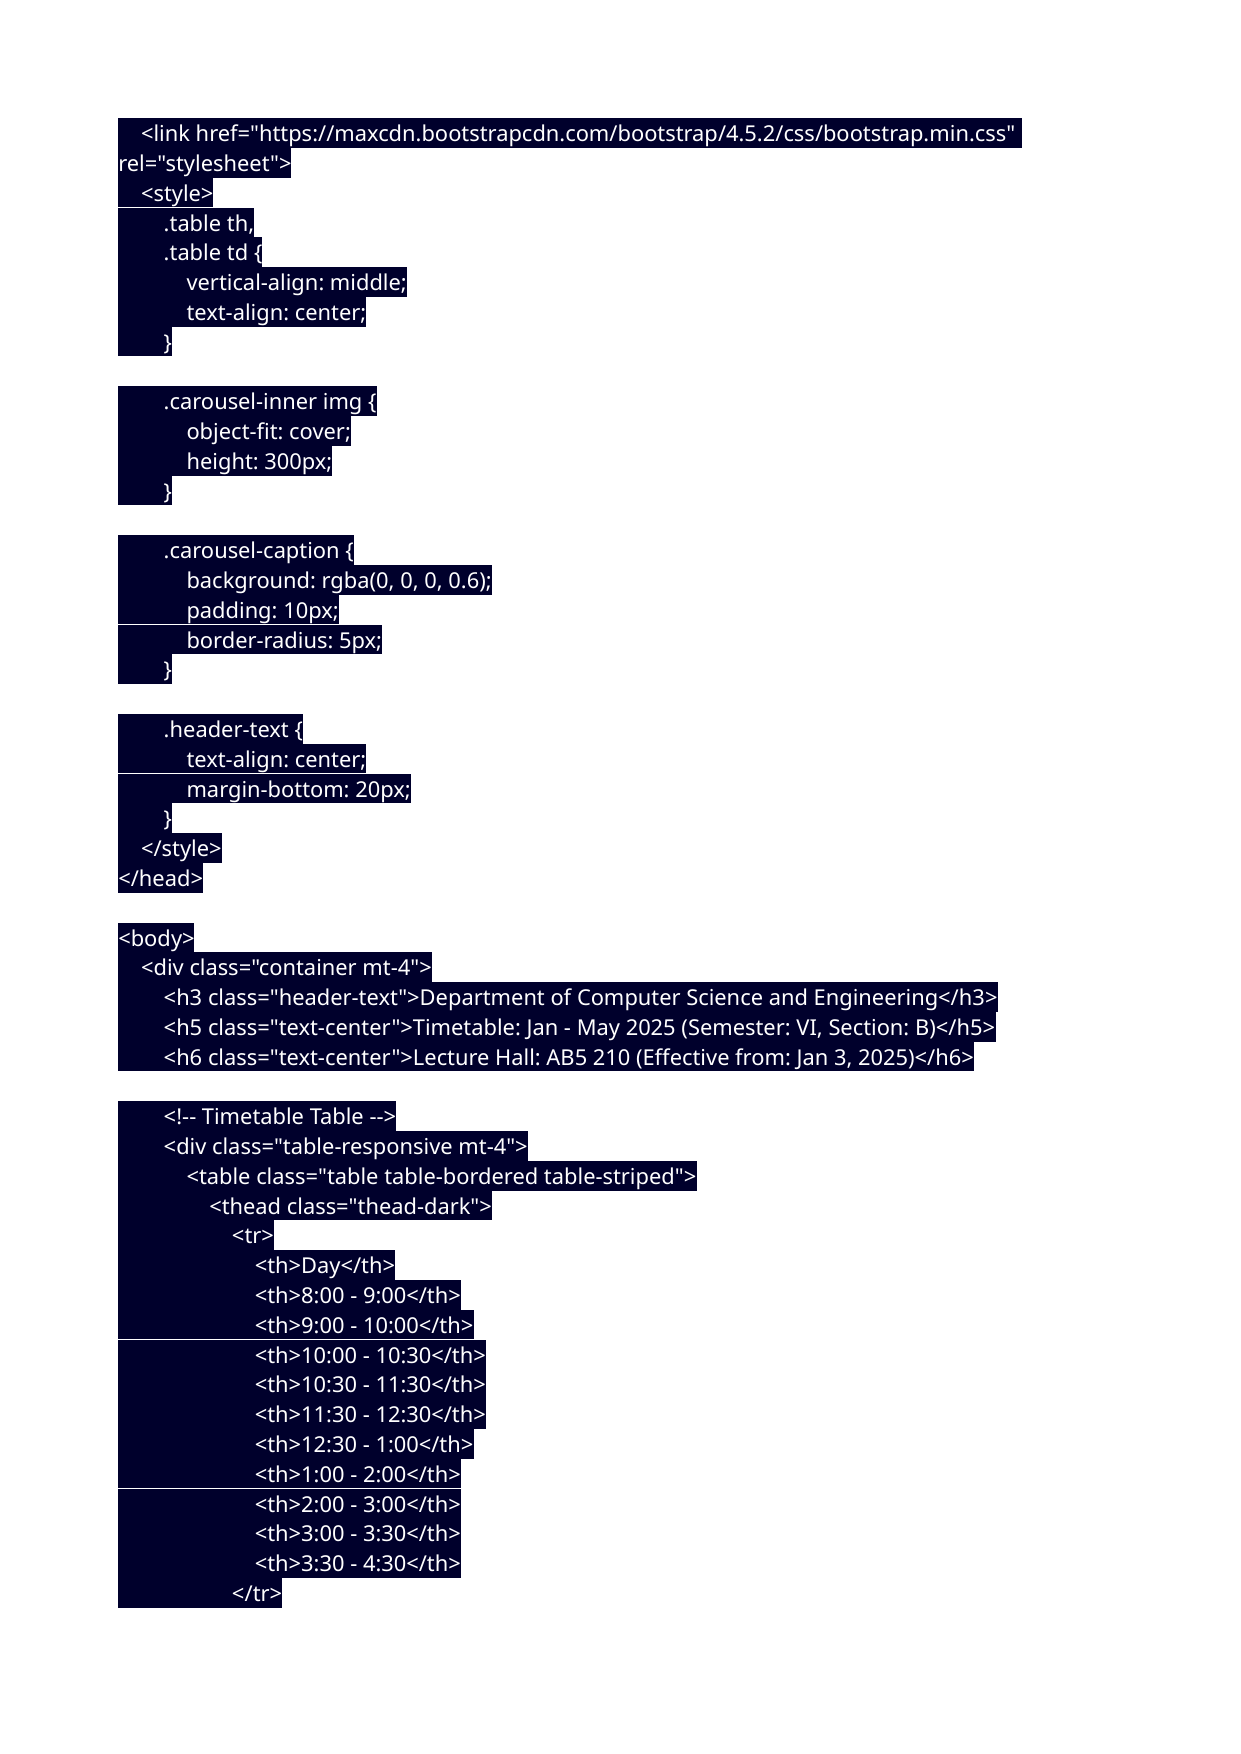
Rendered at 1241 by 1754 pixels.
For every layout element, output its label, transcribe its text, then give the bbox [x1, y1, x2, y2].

text } [118, 803, 1122, 833]
text height: 300px; [118, 446, 1122, 476]
text padding: 10px; [118, 595, 1122, 624]
text } [118, 654, 1122, 684]
text .header-text { [118, 714, 1122, 744]
text <th>3:30 - 4:30</th> [118, 1548, 1122, 1578]
text <th>11:30 - 12:30</th> [118, 1399, 1122, 1429]
text } [118, 327, 1122, 356]
text } [118, 476, 1122, 505]
text <th>2:00 - 3:00</th> [118, 1488, 1122, 1518]
text <th>10:00 - 10:30</th> [118, 1339, 1122, 1369]
text background: rgba(0, 0, 0, 0.6); [118, 565, 1122, 595]
text <table class="table table-bordered table-striped"> [118, 1161, 1122, 1191]
text <h6 class="text-center">Lecture Hall: AB5 210 (Effective from: Jan 3, 2025)</h6> [118, 1042, 1122, 1071]
text <th>Day</th> [118, 1250, 1122, 1280]
text <th>9:00 - 10:00</th> [118, 1310, 1122, 1339]
text <link href="https://maxcdn.bootstrapcdn.com/bootstrap/4.5.2/css/bootstrap.min.css" rel="stylesheet"> [118, 118, 1122, 178]
text vertical-align: middle; [118, 267, 1122, 297]
text .carousel-caption { [118, 535, 1122, 565]
text <th>12:30 - 1:00</th> [118, 1429, 1122, 1459]
text margin-bottom: 20px; [118, 773, 1122, 803]
text <th>10:30 - 11:30</th> [118, 1369, 1122, 1399]
text <th>8:00 - 9:00</th> [118, 1280, 1122, 1310]
text text-align: center; [118, 744, 1122, 773]
text </head> [118, 863, 1122, 893]
text </style> [118, 833, 1122, 863]
text .table td { [118, 237, 1122, 267]
text <thead class="thead-dark"> [118, 1191, 1122, 1220]
text object-fit: cover; [118, 416, 1122, 446]
text <div class="table-responsive mt-4"> [118, 1131, 1122, 1161]
text <div class="container mt-4"> [118, 952, 1122, 982]
text <th>3:00 - 3:30</th> [118, 1518, 1122, 1548]
text .table th, [118, 207, 1122, 237]
text border-radius: 5px; [118, 624, 1122, 654]
text <!-- Timetable Table --> [118, 1101, 1122, 1131]
text <body> [118, 922, 1122, 952]
text <h5 class="text-center">Timetable: Jan - May 2025 (Semester: VI, Section: B)</h5> [118, 1012, 1122, 1042]
text text-align: center; [118, 297, 1122, 327]
text .carousel-inner img { [118, 386, 1122, 416]
text <tr> [118, 1220, 1122, 1250]
text </tr> [118, 1578, 1122, 1608]
text <h3 class="header-text">Department of Computer Science and Engineering</h3> [118, 982, 1122, 1012]
text <style> [118, 178, 1122, 207]
text <th>1:00 - 2:00</th> [118, 1459, 1122, 1488]
